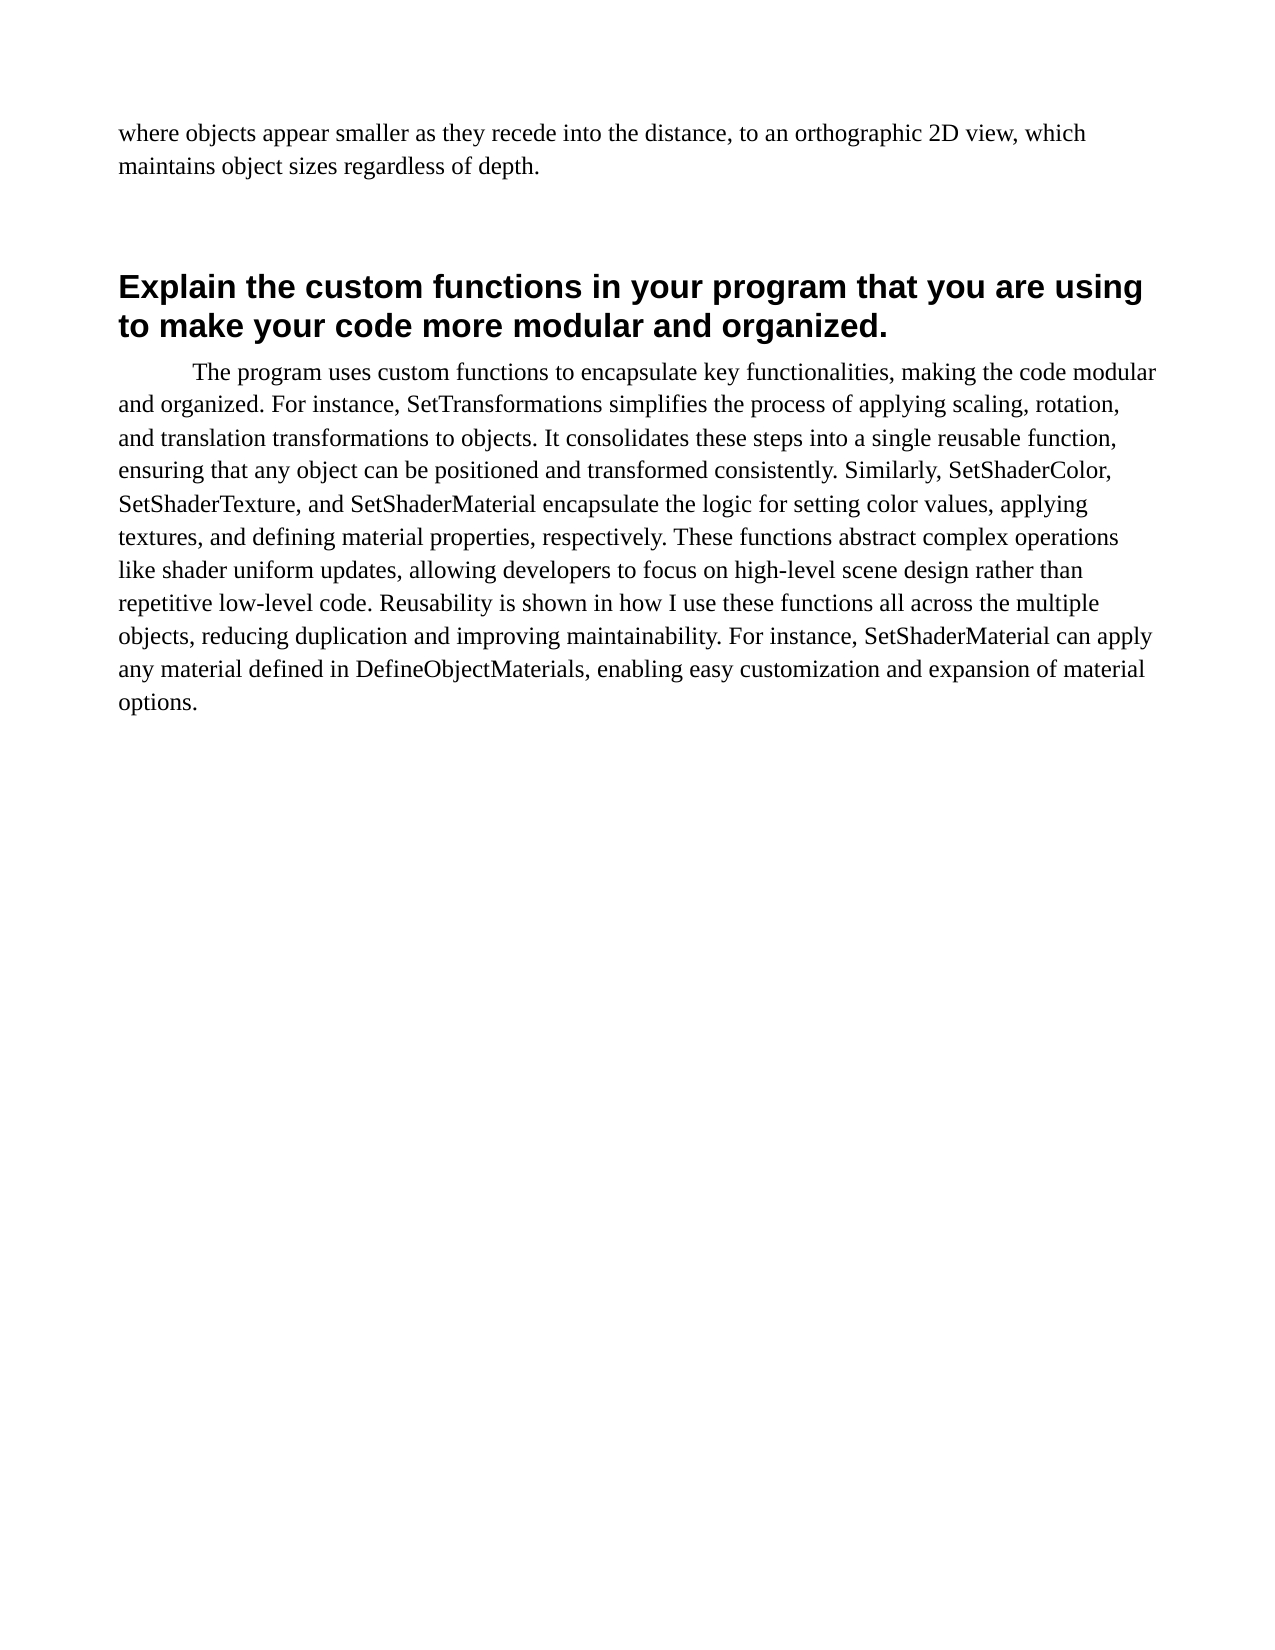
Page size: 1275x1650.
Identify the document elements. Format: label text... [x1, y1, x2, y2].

text where objects appear smaller as they recede into the distance, to an orthographic 2D view, which maintains object sizes regardless of depth. [118, 118, 1157, 180]
subtitle Explain the custom functions in your program that you are using to make your code more modular and organized. [118, 267, 1157, 344]
text The program uses custom functions to encapsulate key functionalities, making the code modular and organized. For instance, SetTransformations simplifies the process of applying scaling, rotation, and translation transformations to objects. It consolidates these steps into a single reusable function, ensuring that any object can be positioned and transformed consistently. Similarly, SetShaderColor, SetShaderTexture, and SetShaderMaterial encapsulate the logic for setting color values, applying textures, and defining material properties, respectively. These functions abstract complex operations like shader uniform updates, allowing developers to focus on high-level scene design rather than repetitive low-level code. Reusability is shown in how I use these functions all across the multiple objects, reducing duplication and improving maintainability. For instance, SetShaderMaterial can apply any material defined in DefineObjectMaterials, enabling easy customization and expansion of material options. [118, 357, 1157, 716]
